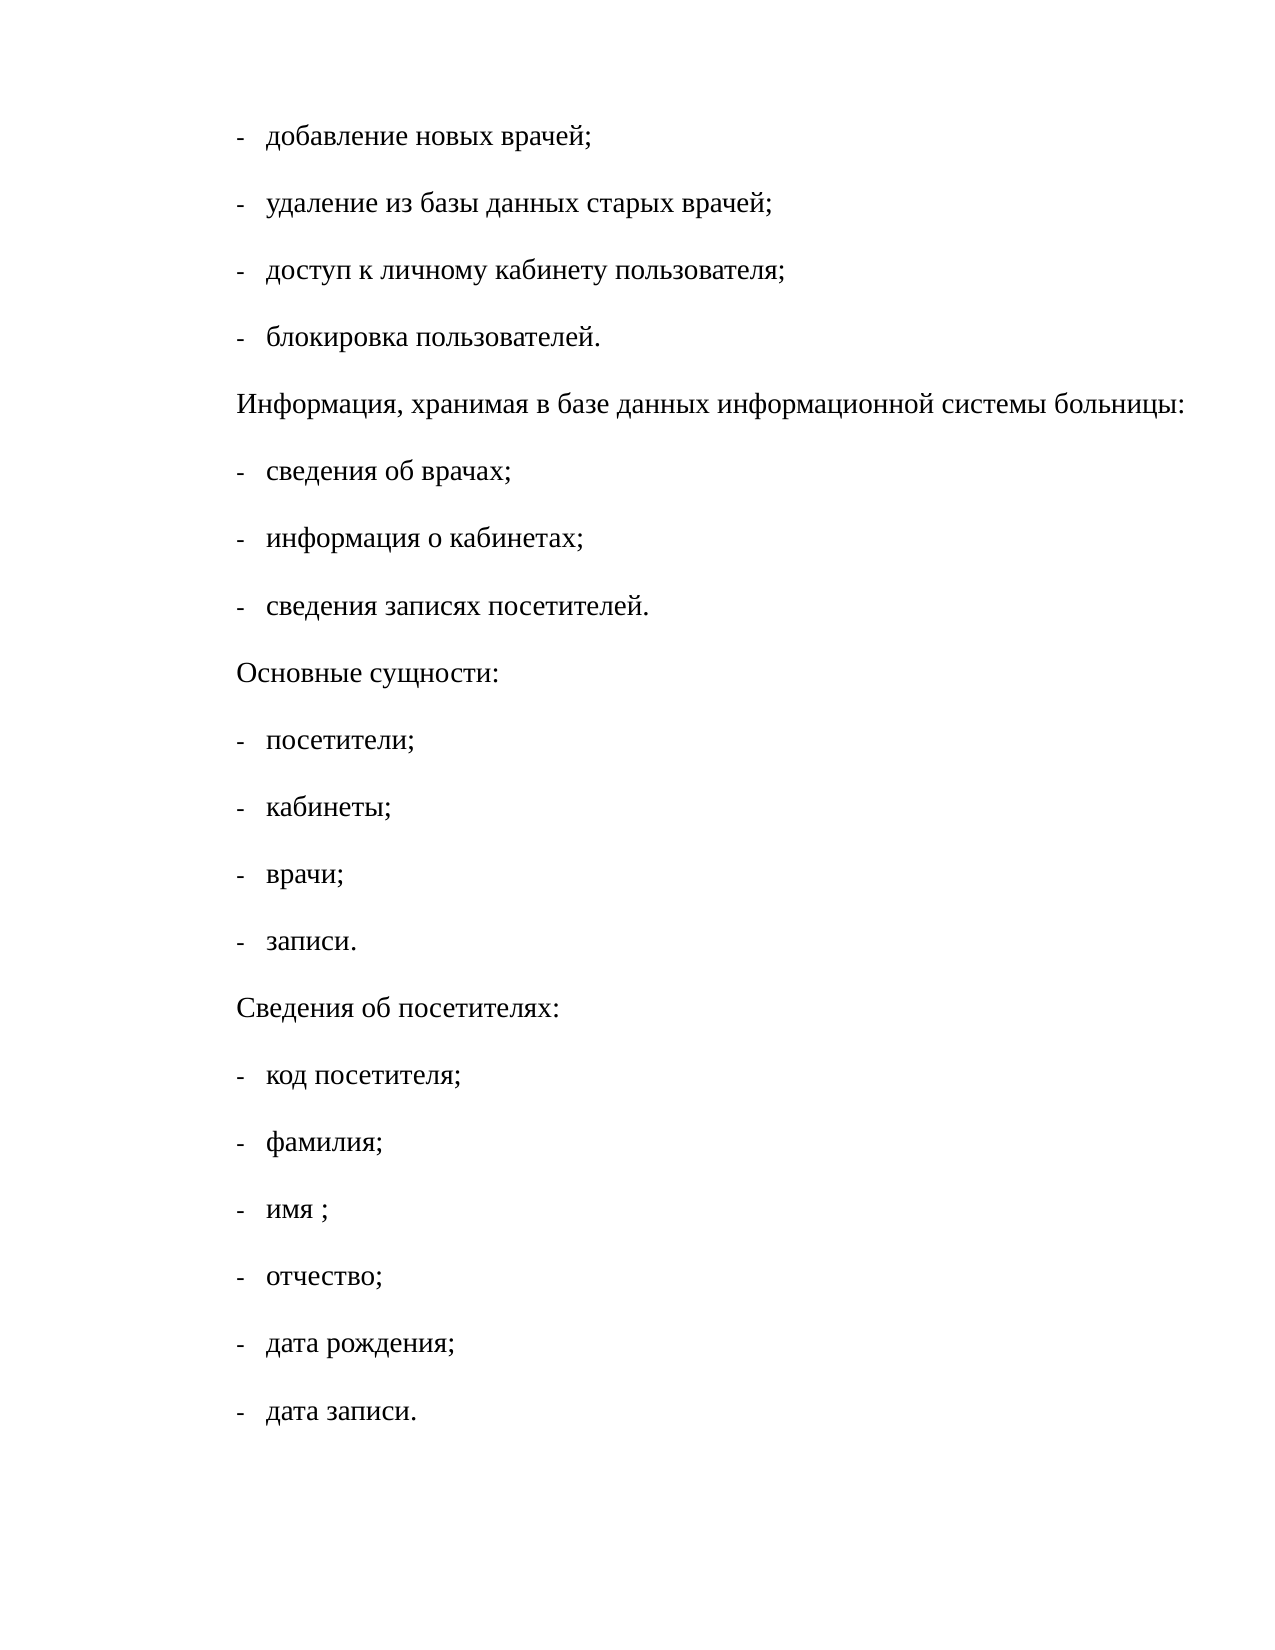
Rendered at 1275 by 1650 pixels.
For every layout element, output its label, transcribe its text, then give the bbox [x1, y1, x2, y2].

list блокировка пользователей. [177, 319, 1216, 353]
list код посетителя; [177, 1057, 1216, 1091]
list сведения об врачах; [177, 453, 1216, 487]
list дата записи. [177, 1393, 1216, 1426]
list дата рождения; [177, 1326, 1216, 1359]
list добавление новых врачей; [177, 118, 1216, 152]
text Основные сущности: [177, 655, 1216, 688]
list кабинеты; [177, 789, 1216, 822]
list информация о кабинетах; [177, 521, 1216, 554]
list удаление из базы данных старых врачей; [177, 185, 1216, 219]
list фамилия; [177, 1124, 1216, 1158]
list имя ; [177, 1191, 1216, 1225]
list посетители; [177, 722, 1216, 755]
text Сведения об посетителях: [177, 990, 1216, 1024]
text Информация, хранимая в базе данных информационной системы больницы: [177, 386, 1216, 420]
list врачи; [177, 856, 1216, 889]
list отчество; [177, 1258, 1216, 1292]
list доступ к личному кабинету пользователя; [177, 252, 1216, 286]
list сведения записях посетителей. [177, 588, 1216, 621]
list записи. [177, 923, 1216, 957]
